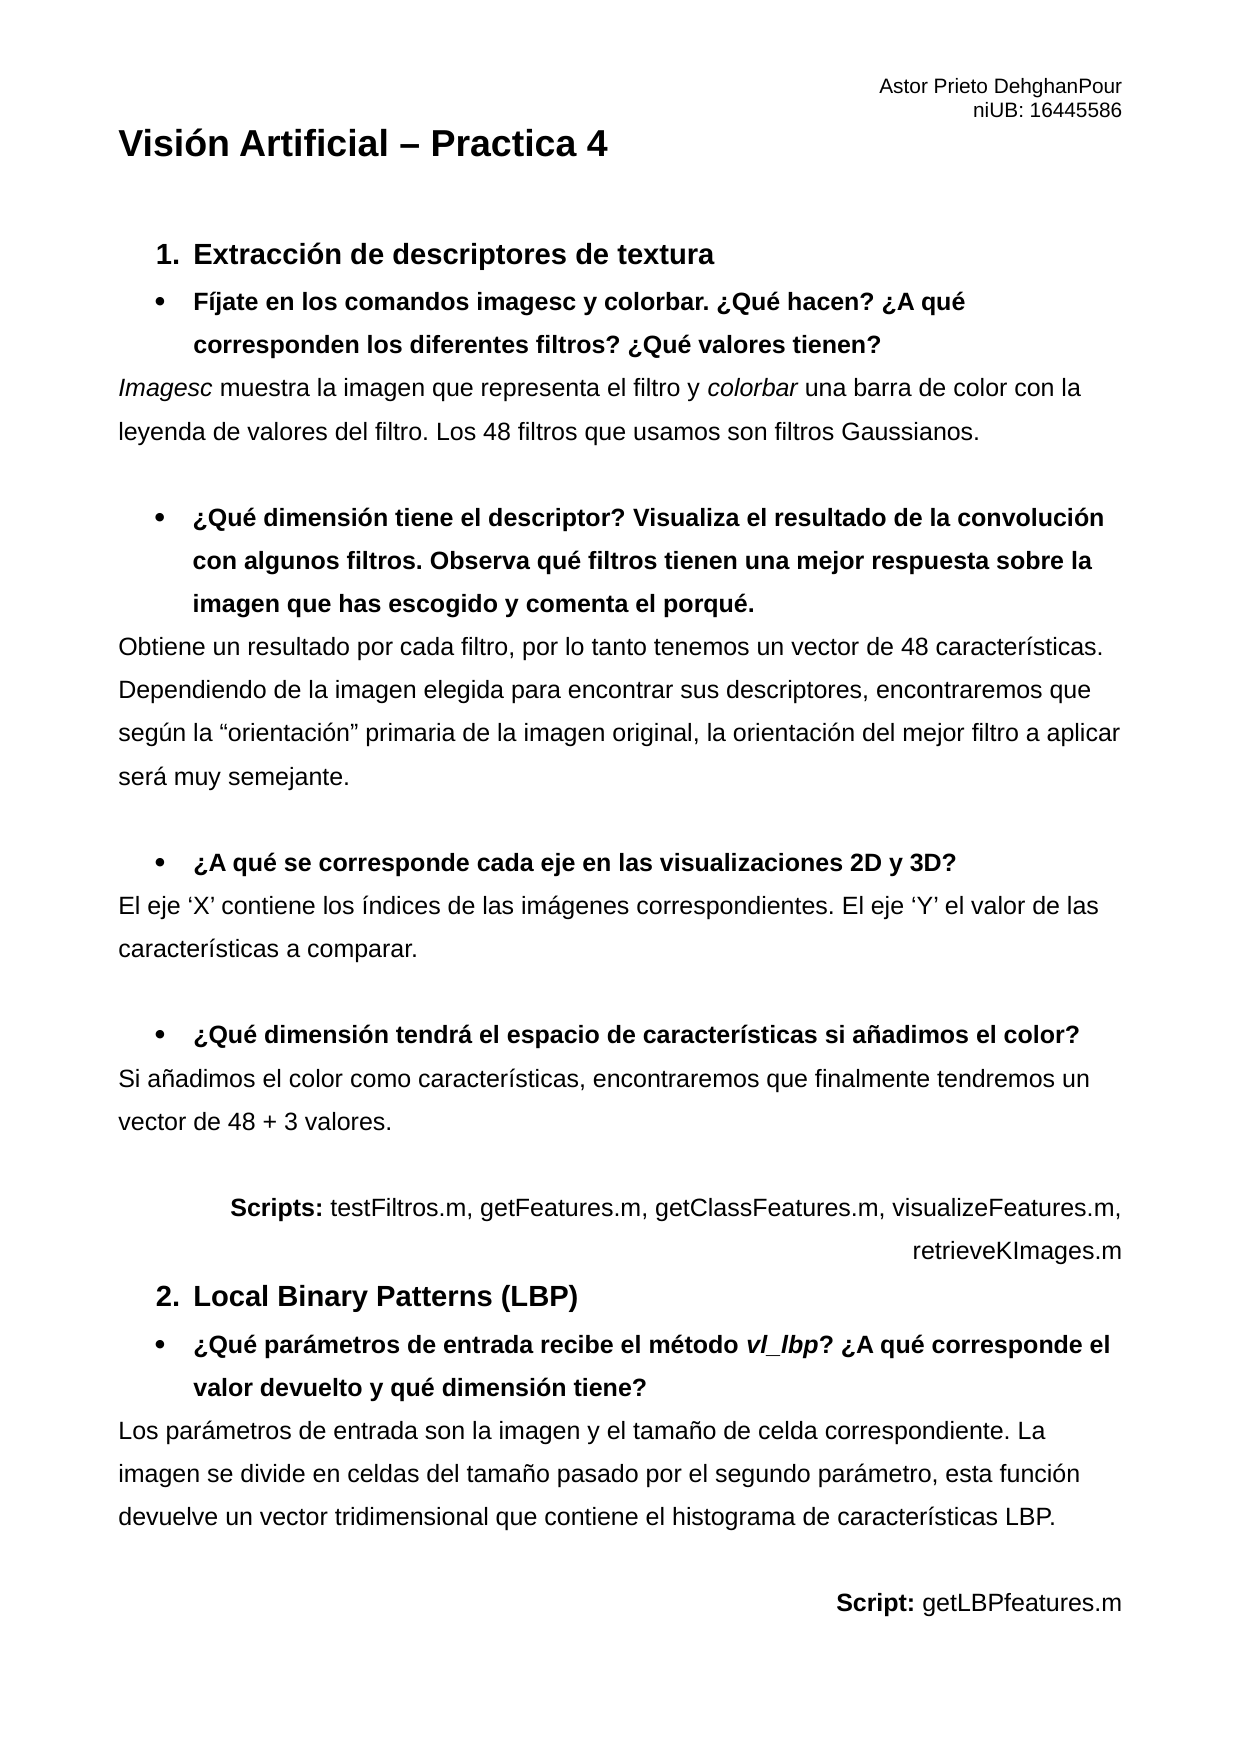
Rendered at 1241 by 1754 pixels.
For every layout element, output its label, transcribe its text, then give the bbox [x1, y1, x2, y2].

text Si añadimos el color como características, encontraremos que finalmente tendremos un vector de 48 + 3 valores. [118, 1064, 1122, 1136]
text Imagesc muestra la imagen que representa el filtro y colorbar una barra de color con la leyenda de valores del filtro. Los 48 filtros que usamos son filtros Gaussianos. [118, 373, 1122, 445]
text Los parámetros de entrada son la imagen y el tamaño de celda correspondiente. La imagen se divide en celdas del tamaño pasado por el segundo parámetro, esta función devuelve un vector tridimensional que contiene el histograma de características LBP. [118, 1416, 1122, 1531]
list ¿Qué parámetros de entrada recibe el método vl_lbp? ¿A qué corresponde el valor devuelto y qué dimensión tiene? [156, 1329, 1122, 1402]
list Extracción de descriptores de textura [156, 237, 1122, 270]
list Local Binary Patterns (LBP) [156, 1279, 1122, 1313]
text Visión Artificial – Practica 4 [118, 122, 1122, 165]
text Obtiene un resultado por cada filtro, por lo tanto tenemos un vector de 48 características. [118, 632, 1122, 661]
list Fíjate en los comandos imagesc y colorbar. ¿Qué hacen? ¿A qué corresponden los diferentes filtros? ¿Qué valores tienen? [156, 287, 1122, 359]
list ¿Qué dimensión tiene el descriptor? Visualiza el resultado de la convolución con algunos filtros. Observa qué filtros tienen una mejor respuesta sobre la imagen que has escogido y comenta el porqué. [155, 503, 1122, 618]
text Scripts: testFiltros.m, getFeatures.m, getClassFeatures.m, visualizeFeatures.m, retrieveKImages.m [118, 1193, 1122, 1265]
text Script: getLBPfeatures.m [118, 1588, 1122, 1617]
list ¿A qué se corresponde cada eje en las visualizaciones 2D y 3D? [156, 848, 1122, 877]
text El eje ‘X’ contiene los índices de las imágenes correspondientes. El eje ‘Y’ el valor de las características a comparar. [118, 891, 1122, 963]
text Dependiendo de la imagen elegida para encontrar sus descriptores, encontraremos que según la “orientación” primaria de la imagen original, la orientación del mejor filtro a aplicar será muy semejante. [118, 675, 1122, 790]
list ¿Qué dimensión tendrá el espacio de características si añadimos el color? [156, 1020, 1122, 1049]
